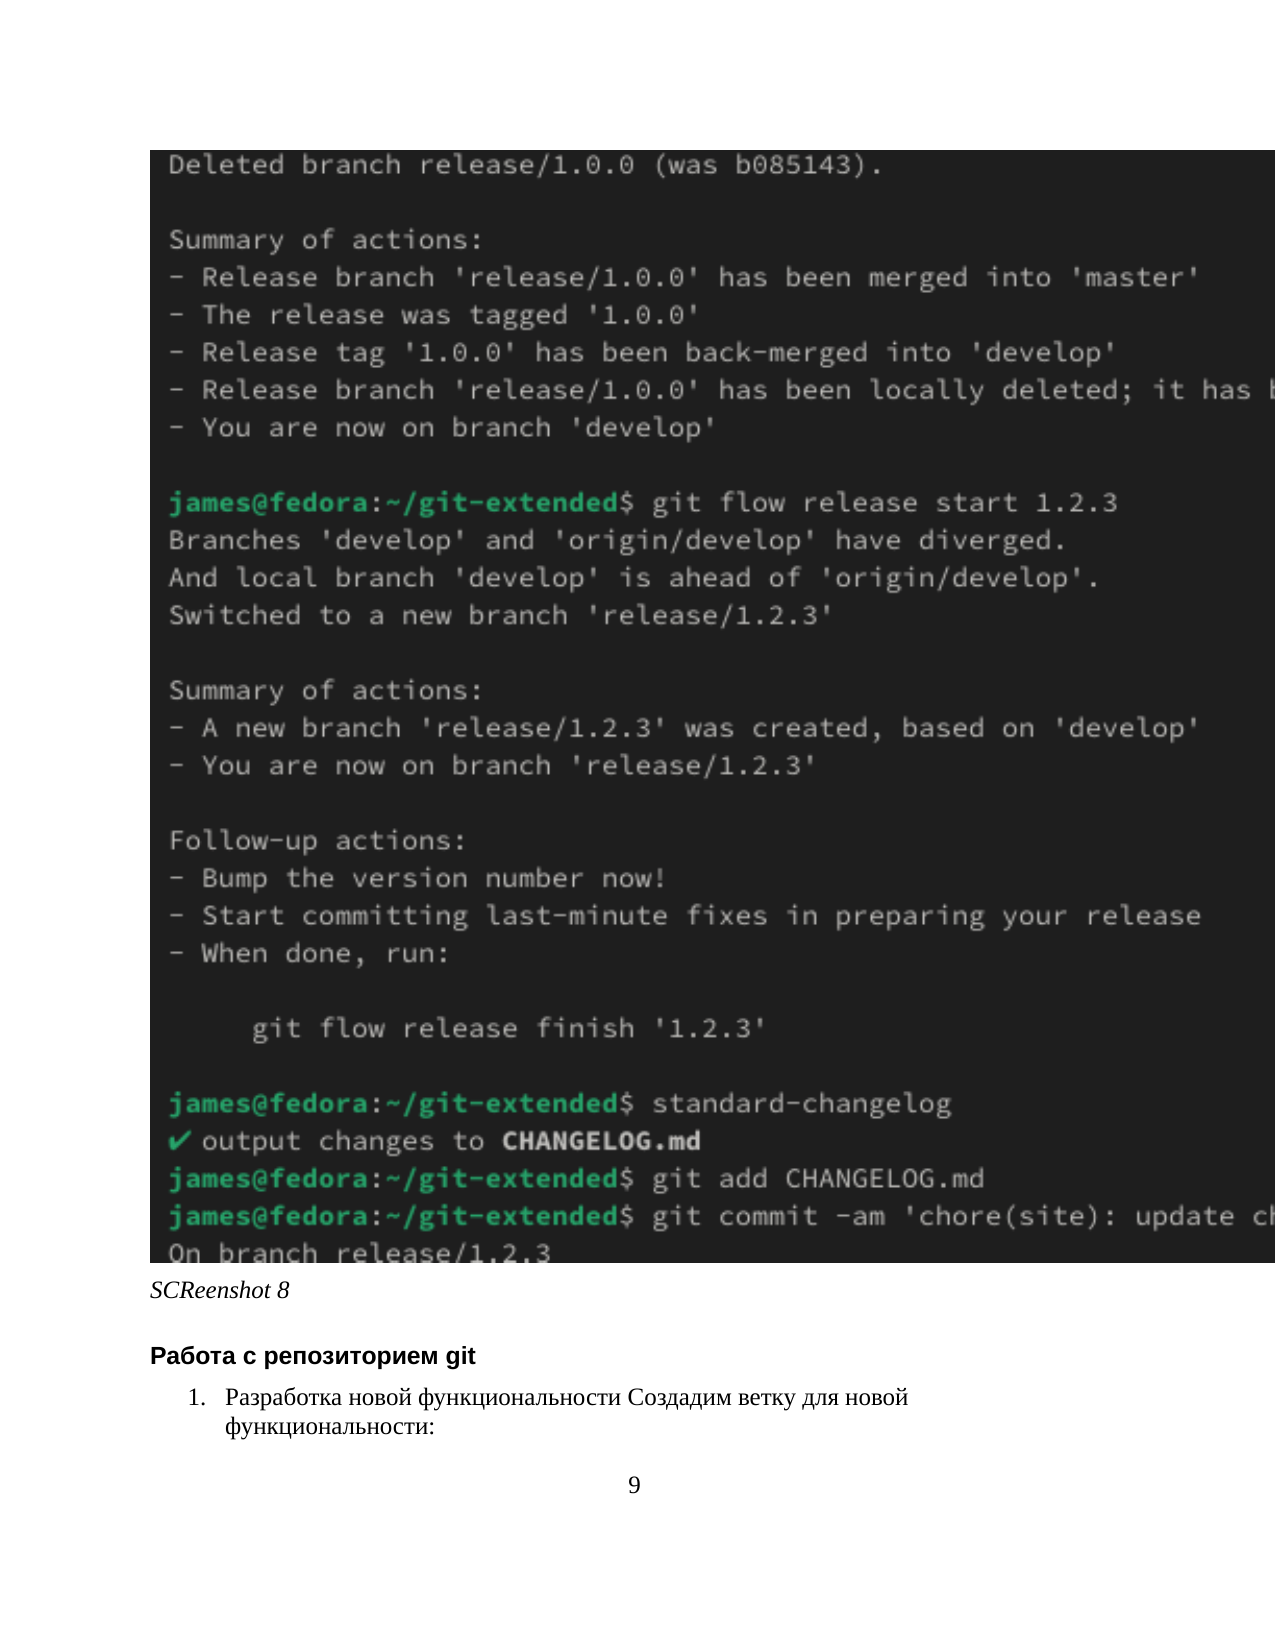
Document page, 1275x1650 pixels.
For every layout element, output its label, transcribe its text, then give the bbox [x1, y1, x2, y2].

subtitle Работа с репозиторием git [150, 1341, 1125, 1370]
picture [150, 150, 1275, 1263]
list Разработка новой функциональности Создадим ветку для новой функциональности: [187, 1382, 1125, 1440]
text SCReenshot 8 [150, 1275, 1125, 1304]
